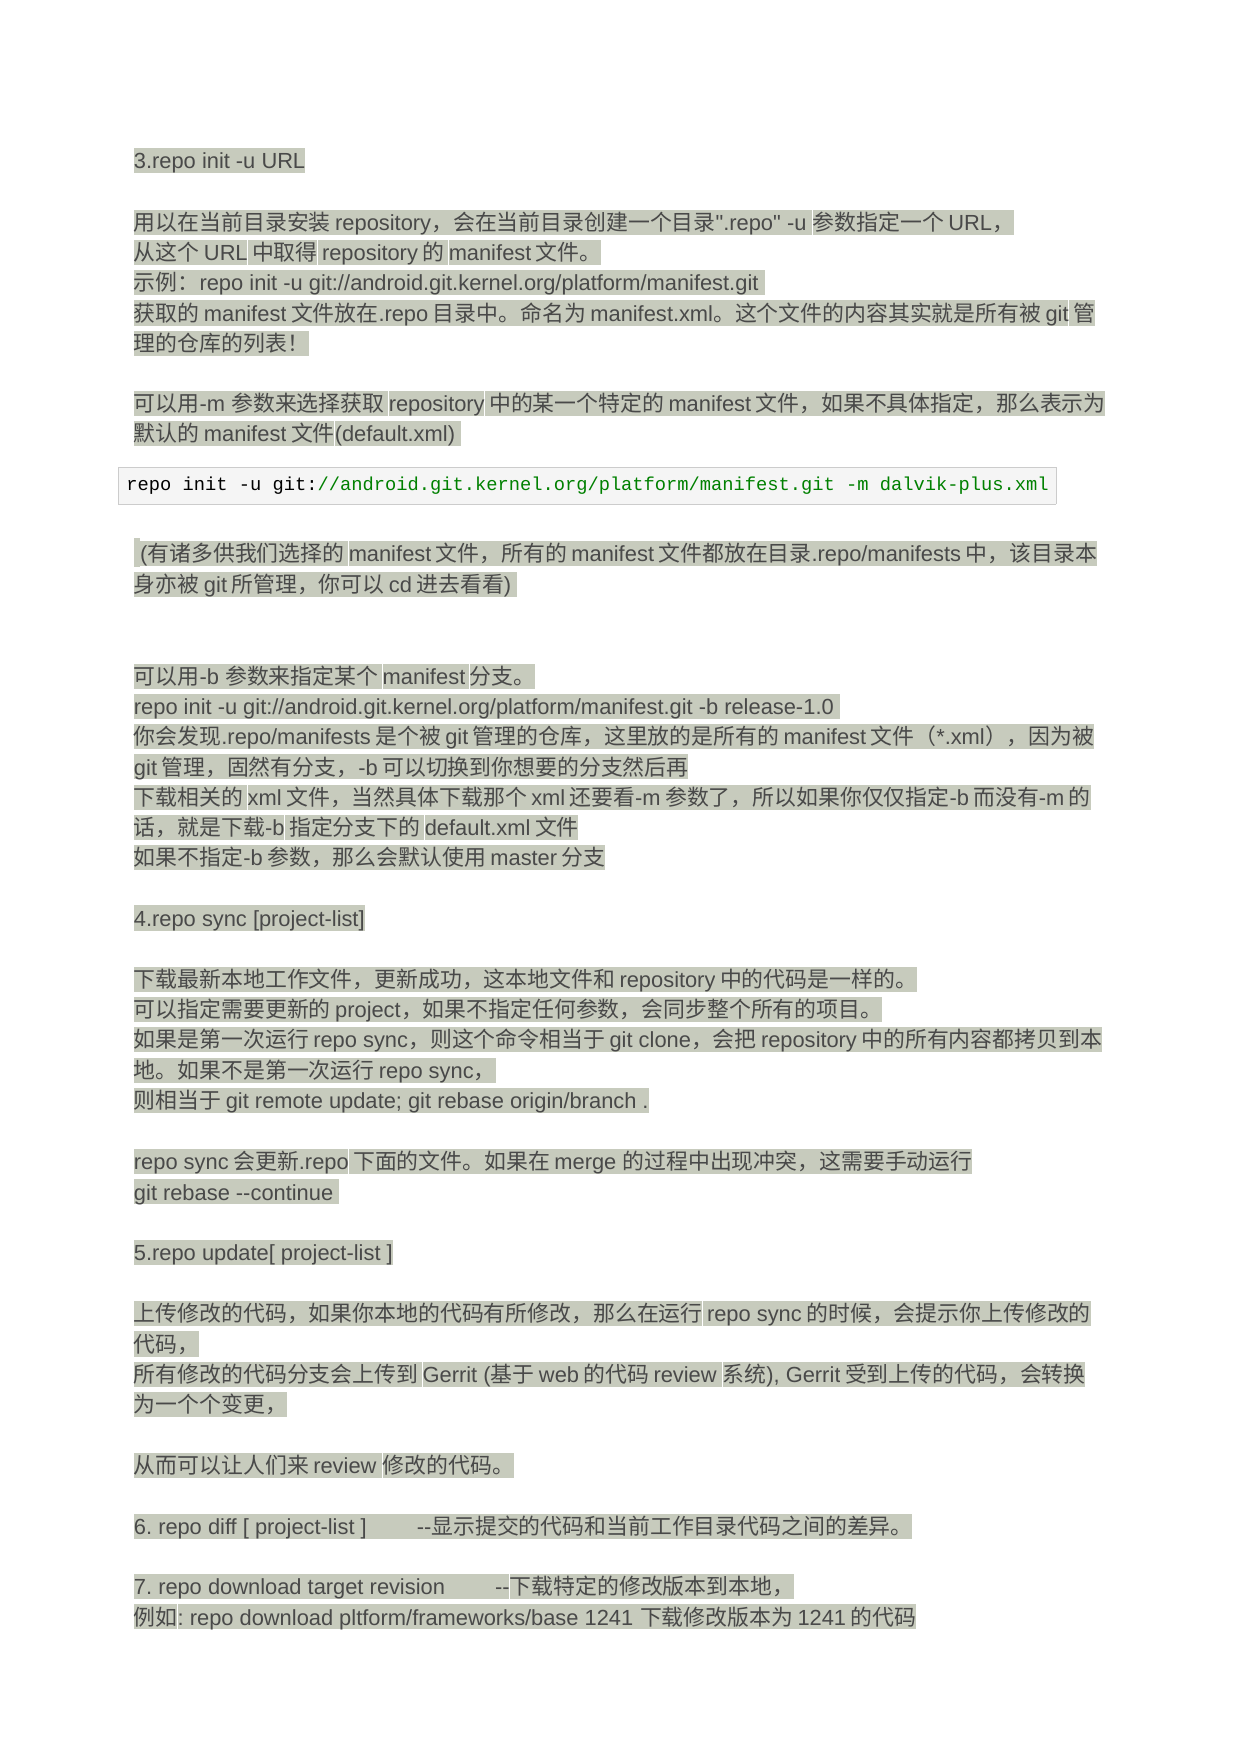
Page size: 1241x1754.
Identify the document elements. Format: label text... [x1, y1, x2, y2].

text [1057, 467, 1122, 504]
text 从而可以让人们来review 修改的代码。 6. repo diff [ project-list ] --显示提交的代码和当前工作目录代码之间的差异。 7. repo download target revision --下载特定的修改版本到本地， 例如: repo download pltform/frameworks/base 1241 下载修改版本为1241的代码 [134, 1453, 1106, 1629]
text 3.repo init -u URL [134, 118, 1106, 173]
text 下载最新本地工作文件，更新成功，这本地文件和repository中的代码是一样的。 可以指定需要更新的project，如果不指定任何参数，会同步整个所有的项目。 如果是第一次运行repo sync，则这个命令相当于git clone，会把repository中的所有内容都拷贝到本地。如果不是第一次运行repo sync， 则相当于git remote update; git rebase origin/branch . [134, 967, 1106, 1113]
text (有诸多供我们选择的manifest文件，所有的manifest文件都放在目录.repo/manifests中，该目录本身亦被git所管理，你可以cd进去看看) [134, 538, 1106, 597]
text 上传修改的代码，如果你本地的代码有所修改，那么在运行repo sync的时候，会提示你上传修改的代码， 所有修改的代码分支会上传到Gerrit (基于web的代码review 系统), Gerrit受到上传的代码，会转换为一个个变更， [134, 1301, 1106, 1417]
text repo sync会更新.repo下面的文件。如果在merge 的过程中出现冲突，这需要手动运行 git rebase --continue 5.repo update[ project-list ] [134, 1149, 1106, 1265]
text 用以在当前目录安装repository，会在当前目录创建一个目录".repo" -u 参数指定一个URL， 从这个URL中取得repository的manifest文件。 示例：repo init -u git://android.git.kernel.org/platform/manifest.git 获取的manifest文件放在.repo目录中。命名为manifest.xml。这个文件的内容其实就是所有被git管理的仓库的列表！ 可以用-m 参数来选择获取repository中的某一个特定的manifest文件，如果不具体指定，那么表示为默认的manifest文件(default.xml) [134, 210, 1106, 446]
text repo init -u git://android.git.kernel.org/platform/manifest.git -m dalvik-plus.xml [119, 468, 1056, 504]
text 可以用-b 参数来指定某个manifest分支。 repo init -u git://android.git.kernel.org/platform/manifest.git -b release-1.0 你会发现.repo/manifests是个被git管理的仓库，这里放的是所有的manifest文件（*.xml），因为被git管理，固然有分支，-b可以切换到你想要的分支然后再 下载相关的xml文件，当然具体下载那个xml还要看-m参数了，所以如果你仅仅指定-b而没有-m的话，就是下载-b指定分支下的default.xml文件 如果不指定-b参数，那么会默认使用master分支 4.repo sync [project-list] [134, 633, 1106, 931]
